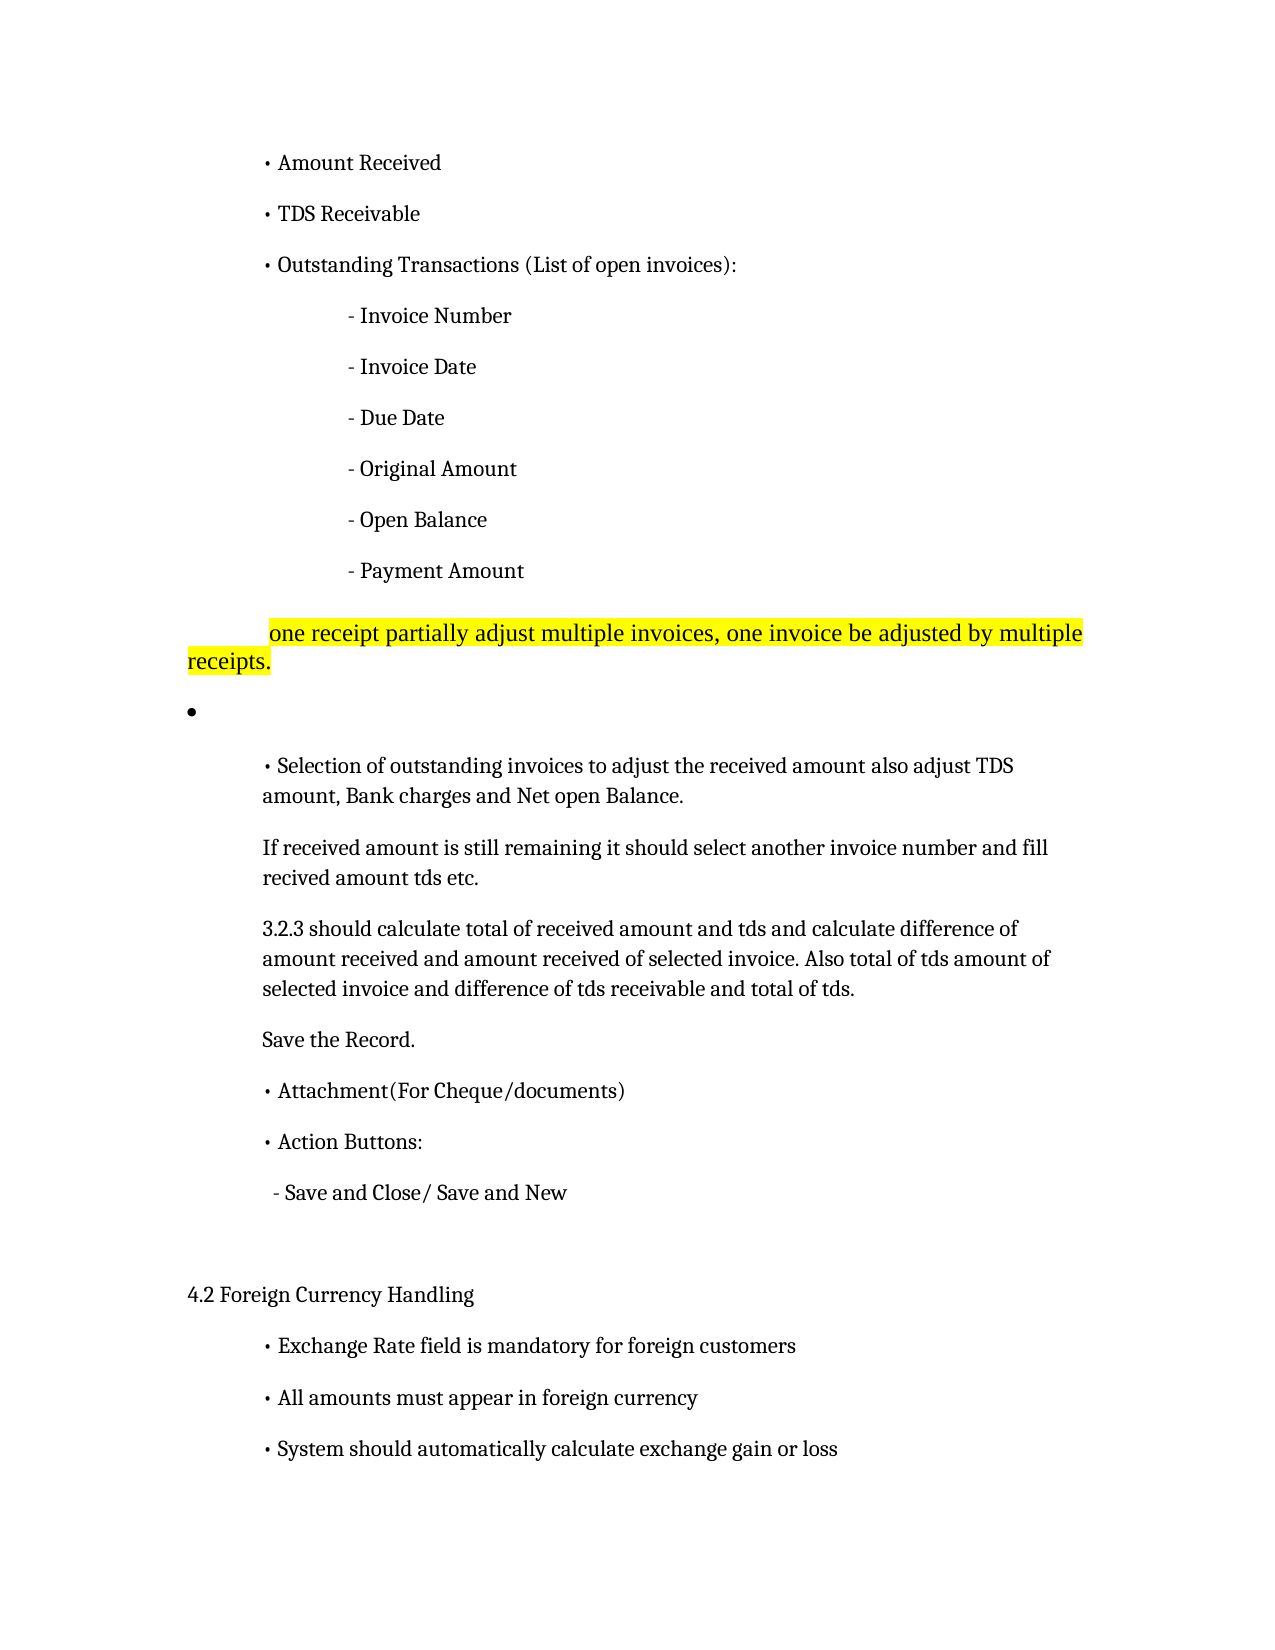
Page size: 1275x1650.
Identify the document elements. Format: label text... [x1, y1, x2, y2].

text - Payment Amount [337, 558, 1087, 585]
text If received amount is still remaining it should select another invoice number and fill recived amount tds etc. [262, 834, 1087, 891]
text one receipt partially adjust multiple invoices, one invoice be adjusted by multiple receipts. [187, 618, 1087, 675]
text - Open Balance [337, 507, 1087, 534]
text • All amounts must appear in foreign currency [187, 1384, 1087, 1411]
text • Attachment(For Cheque/documents) [262, 1078, 1087, 1104]
text - Save and Close/ Save and New [262, 1180, 1087, 1206]
text - Invoice Date [337, 354, 1087, 381]
text - Invoice Number [337, 303, 1087, 329]
text - Original Amount [337, 456, 1087, 483]
text - Due Date [337, 405, 1087, 432]
text • System should automatically calculate exchange gain or loss [187, 1435, 1087, 1462]
text • Action Buttons: [262, 1129, 1087, 1155]
text • Selection of outstanding invoices to adjust the received amount also adjust TDS amount, Bank charges and Net open Balance. [262, 753, 1087, 809]
text • Exchange Rate field is mandatory for foreign customers [187, 1333, 1087, 1359]
text • TDS Receivable [262, 201, 1087, 227]
text 3.2.3 should calculate total of received amount and tds and calculate difference of amount received and amount received of selected invoice. Also total of tds amount of selected invoice and difference of tds receivable and total of tds. [262, 916, 1087, 1002]
text · [187, 704, 1087, 727]
text Save the Record. [262, 1027, 1087, 1053]
text • Amount Received [262, 150, 1087, 176]
text 4.2 Foreign Currency Handling [187, 1282, 1087, 1308]
text • Outstanding Transactions (List of open invoices): [262, 252, 1087, 278]
